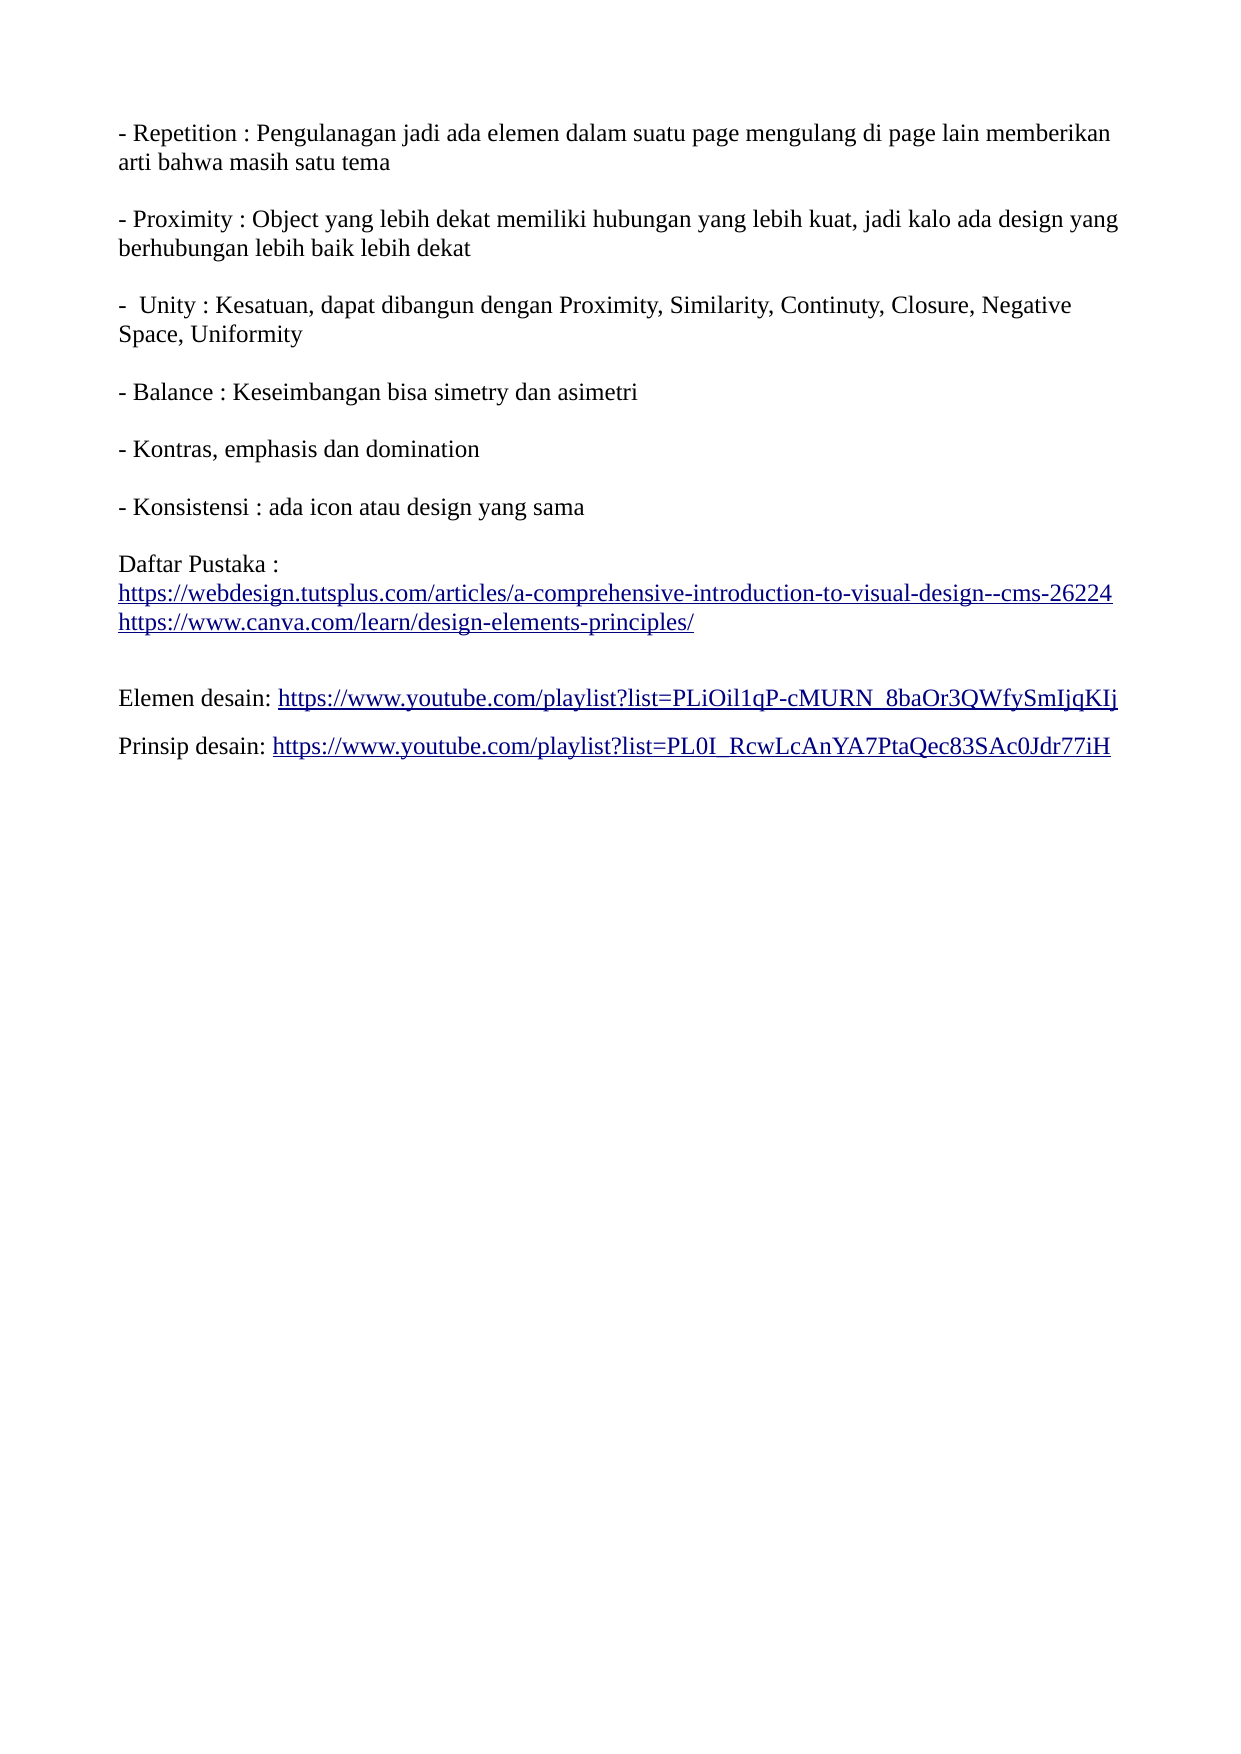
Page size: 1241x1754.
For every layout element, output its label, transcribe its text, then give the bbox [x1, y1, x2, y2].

text - Kontras, emphasis dan domination [118, 434, 1122, 463]
text Daftar Pustaka : [118, 549, 1122, 578]
text - Balance : Keseimbangan bisa simetry dan asimetri [118, 377, 1122, 406]
text - Repetition : Pengulanagan jadi ada elemen dalam suatu page mengulang di page lain memberikan arti bahwa masih satu tema [118, 118, 1122, 176]
text Prinsip desain: https://www.youtube.com/playlist?list=PL0I_RcwLcAnYA7PtaQec83SAc0Jdr77iH [118, 731, 1122, 759]
text https://webdesign.tutsplus.com/articles/a-comprehensive-introduction-to-visual-design--cms-26224 [118, 578, 1122, 607]
text - Unity : Kesatuan, dapat dibangun dengan Proximity, Similarity, Continuty, Closure, Negative Space, Uniformity [118, 291, 1122, 348]
text Elemen desain: https://www.youtube.com/playlist?list=PLiOil1qP-cMURN_8baOr3QWfySmIjqKIj [118, 683, 1122, 712]
text - Konsistensi : ada icon atau design yang sama [118, 492, 1122, 521]
text - Proximity : Object yang lebih dekat memiliki hubungan yang lebih kuat, jadi kalo ada design yang berhubungan lebih baik lebih dekat [118, 204, 1122, 262]
text https://www.canva.com/learn/design-elements-principles/ [118, 607, 1122, 636]
